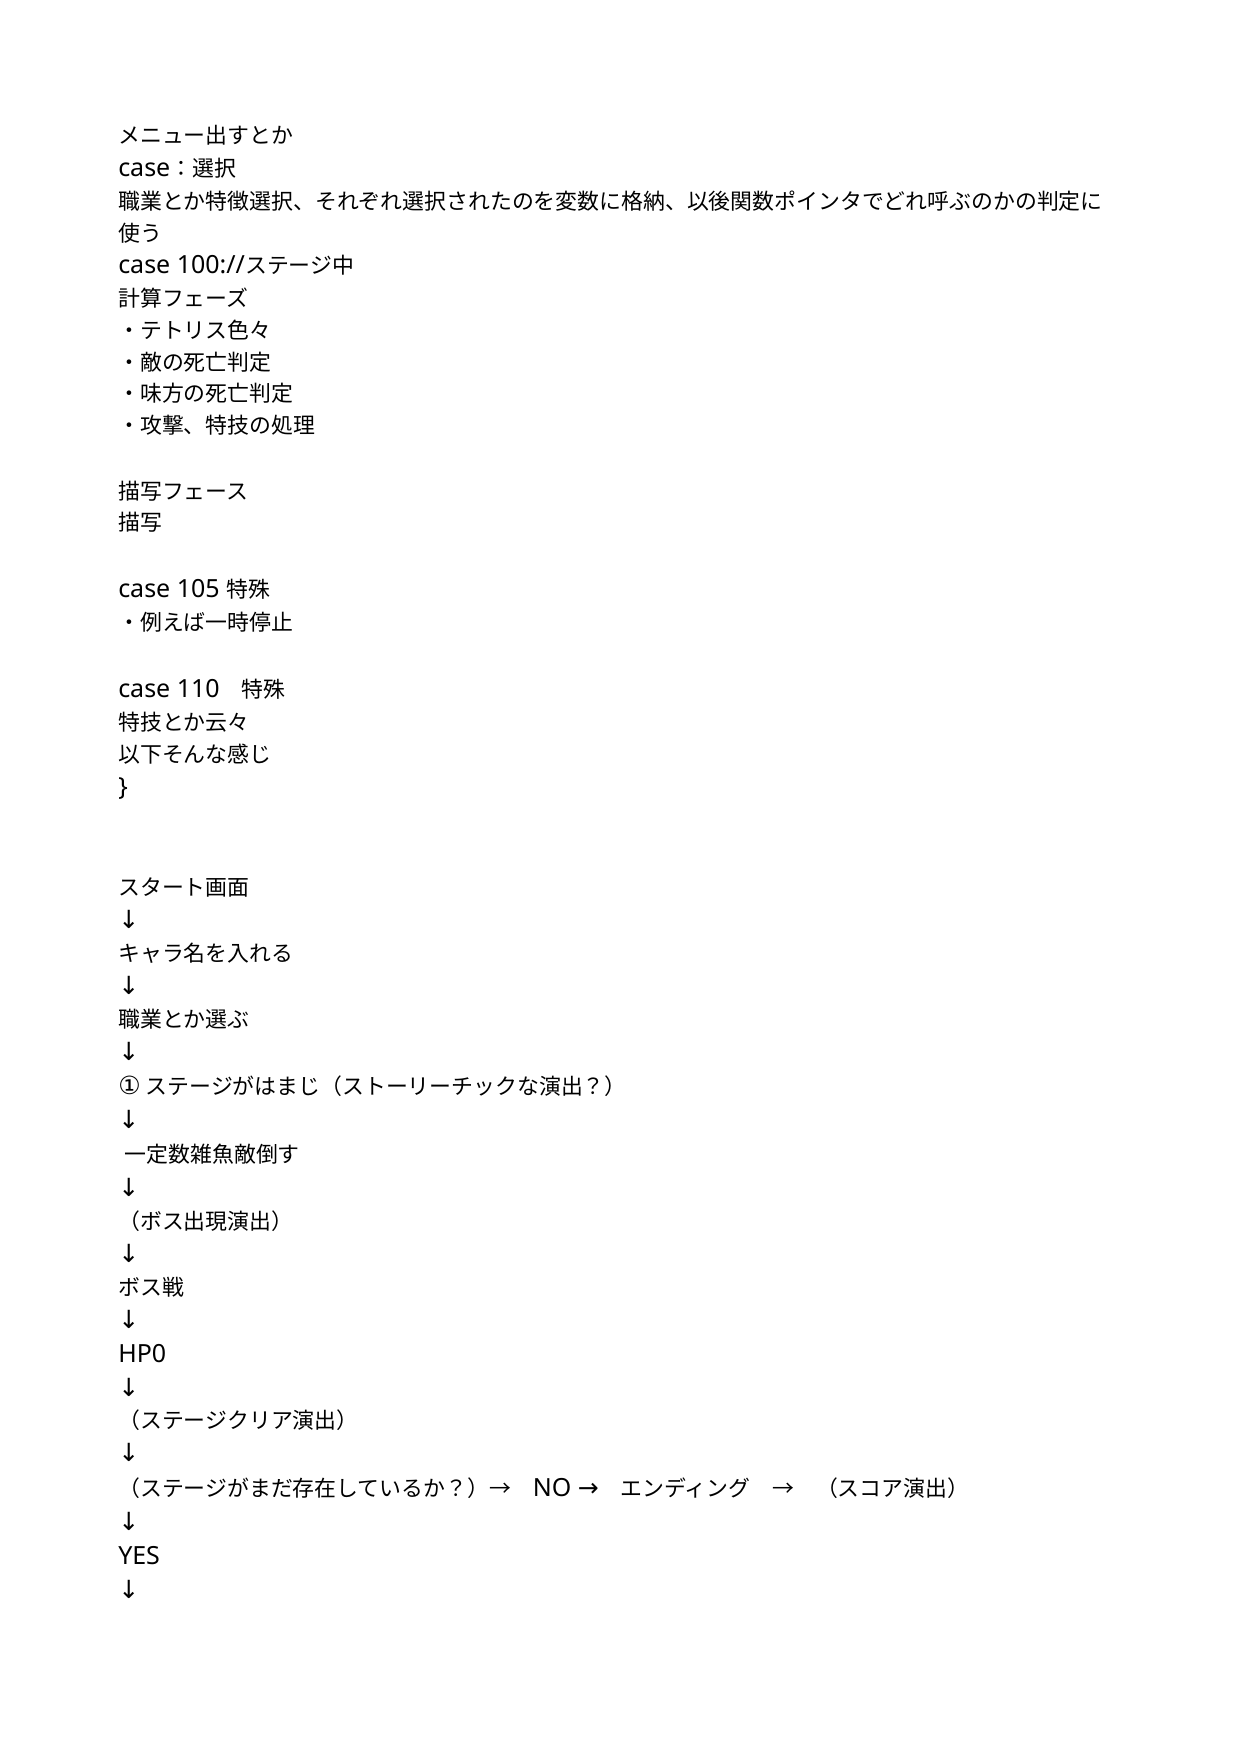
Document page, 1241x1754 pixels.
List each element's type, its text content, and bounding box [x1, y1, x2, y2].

text ・例えば一時停止 [118, 605, 1122, 637]
text ↓ [118, 1102, 1122, 1136]
text ↓ [118, 1369, 1122, 1403]
text （ボス出現演出） [118, 1204, 1122, 1236]
text ・テトリス色々 [118, 313, 1122, 344]
text ↓ [118, 968, 1122, 1002]
text ↓ [118, 1236, 1122, 1269]
text ↓ [118, 1301, 1122, 1335]
text 職業とか特徴選択、それぞれ選択されたのを変数に格納、以後関数ポインタでどれ呼ぶのかの判定に使う [118, 184, 1122, 247]
text ボス戦 [118, 1269, 1122, 1301]
text （ステージクリア演出） [118, 1403, 1122, 1435]
text 描写フェース [118, 474, 1122, 505]
text ↓ [118, 1170, 1122, 1204]
text YES [118, 1537, 1122, 1571]
text case 110 特殊 [118, 671, 1122, 705]
text スタート画面 [118, 870, 1122, 902]
text 特技とか云々 [118, 705, 1122, 737]
text 描写 [118, 505, 1122, 537]
text } [118, 768, 1122, 802]
text case：選択 [118, 150, 1122, 184]
text ・敵の死亡判定 [118, 344, 1122, 376]
text 以下そんな感じ [118, 737, 1122, 768]
text ・味方の死亡判定 [118, 376, 1122, 408]
text 職業とか選ぶ [118, 1002, 1122, 1033]
text キャラ名を入れる [118, 936, 1122, 968]
text HP0 [118, 1335, 1122, 1369]
text ①ステージがはまじ（ストーリーチックな演出？） [118, 1068, 1122, 1102]
text ・攻撃、特技の処理 [118, 408, 1122, 439]
text （ステージがまだ存在しているか？）→ NO → エンディング → （スコア演出） [118, 1469, 1122, 1503]
text case 100://ステージ中 [118, 247, 1122, 281]
text ↓ [118, 902, 1122, 936]
text ↓ [118, 1503, 1122, 1537]
text メニュー出すとか [118, 118, 1122, 150]
text 一定数雑魚敵倒す [118, 1136, 1122, 1170]
text ↓ [118, 1033, 1122, 1068]
text case 105 特殊 [118, 571, 1122, 605]
text ↓ [118, 1435, 1122, 1469]
text ↓ [118, 1571, 1122, 1605]
text 計算フェーズ [118, 281, 1122, 313]
